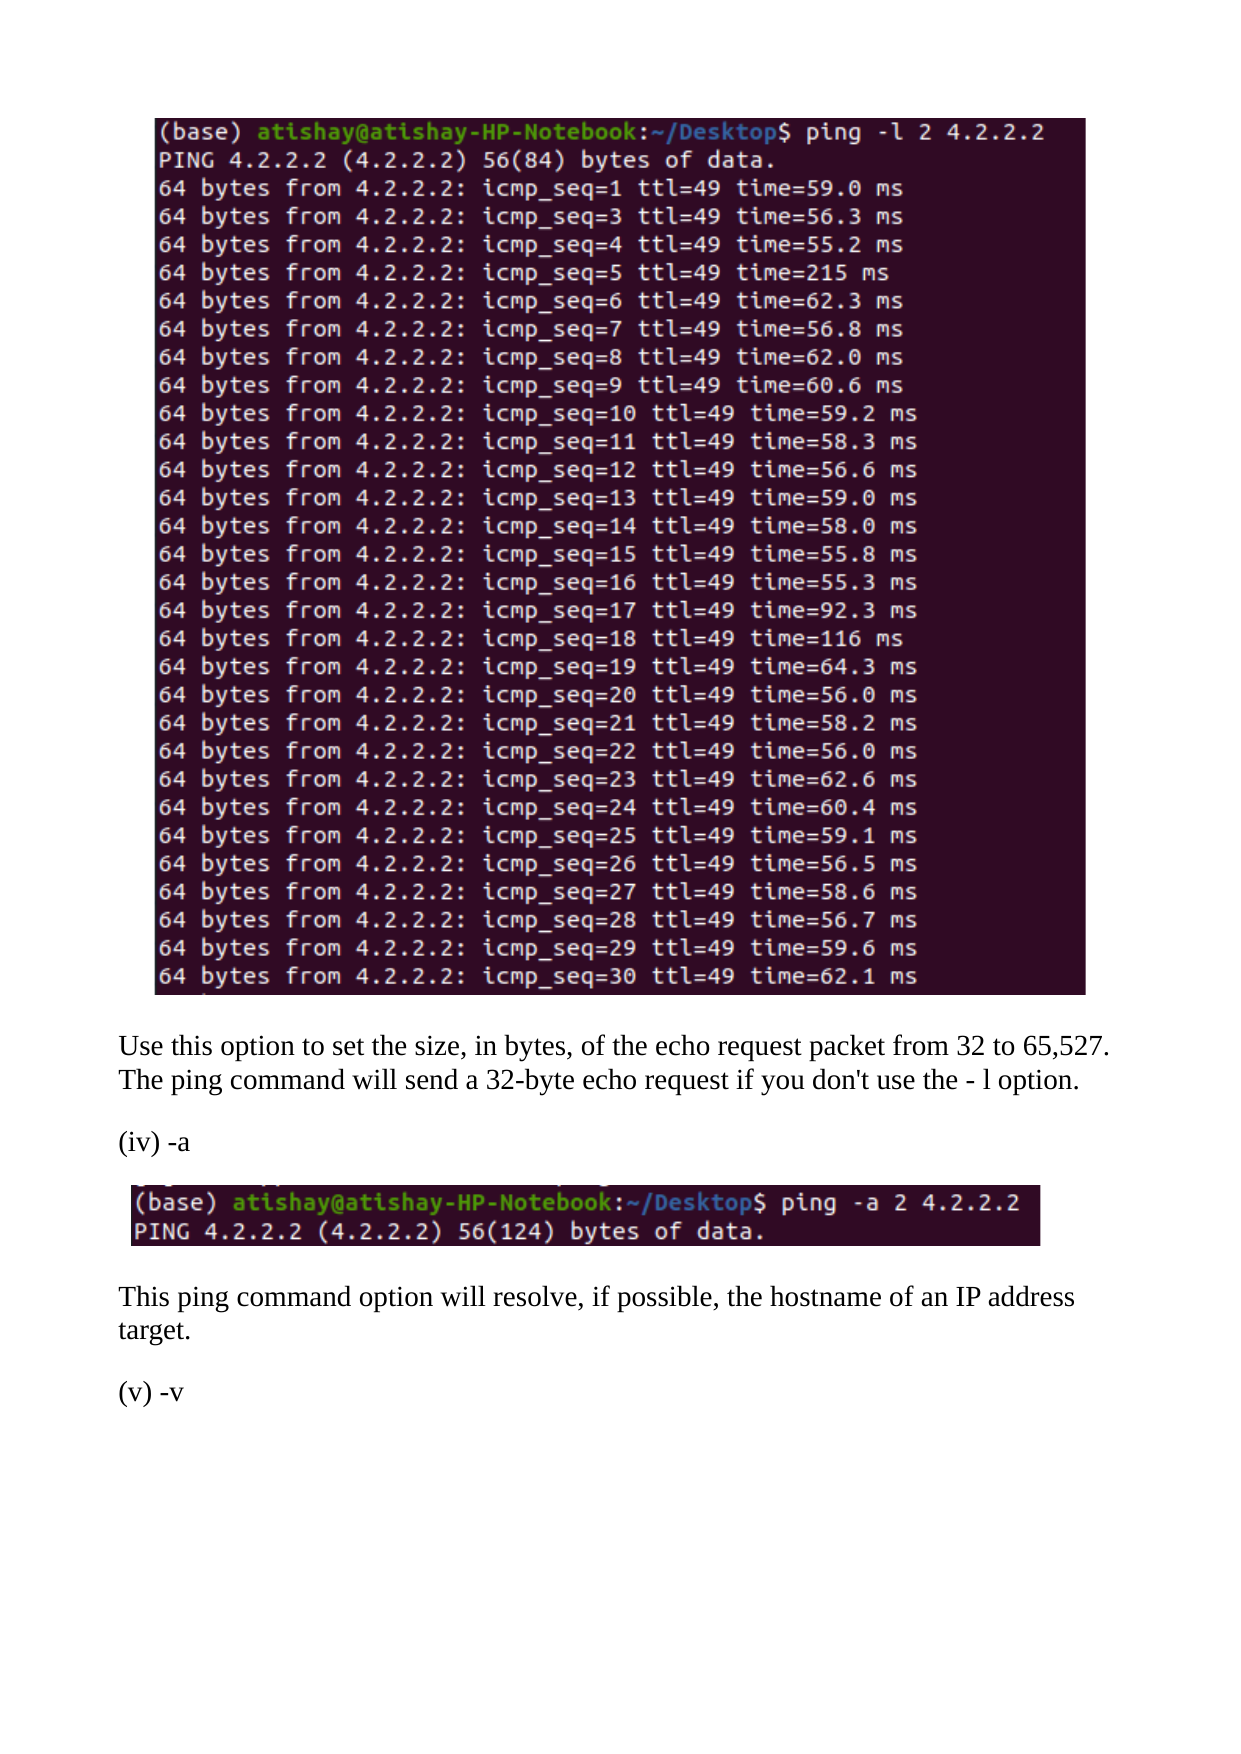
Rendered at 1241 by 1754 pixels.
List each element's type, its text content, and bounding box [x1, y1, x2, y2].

text Use this option to set the size, in bytes, of the echo request packet from 32 to 65,527. The ping command will send a 32-byte echo request if you don't use the - l option. [118, 1028, 1122, 1095]
picture [154, 118, 1086, 995]
picture [131, 1185, 1041, 1246]
text This ping command option will resolve, if possible, the hostname of an IP address target. [118, 1279, 1122, 1346]
text (iv) -a [118, 1124, 1122, 1158]
text (v) -v [118, 1374, 1122, 1408]
